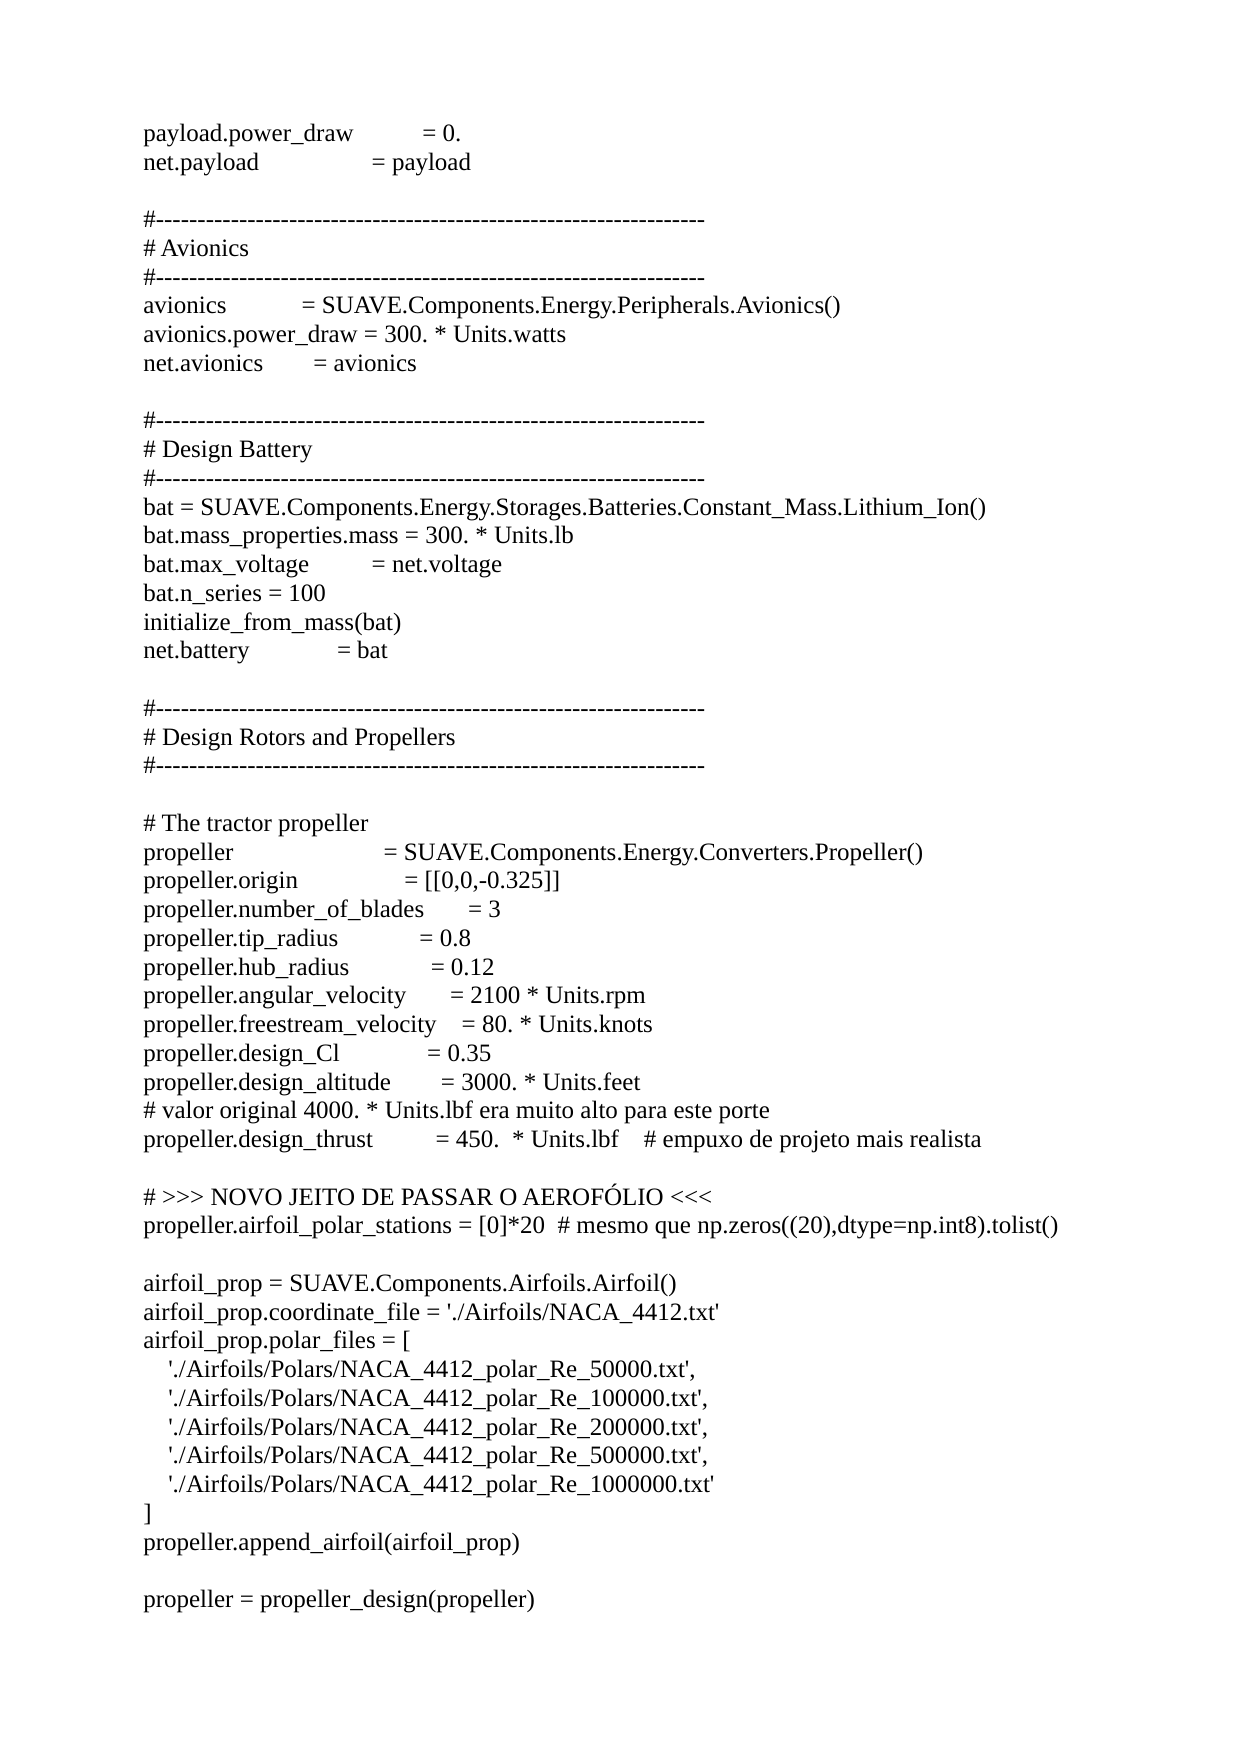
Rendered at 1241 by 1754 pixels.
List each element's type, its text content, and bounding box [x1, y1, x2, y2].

text # valor original 4000. * Units.lbf era muito alto para este porte [118, 1096, 1122, 1124]
text airfoil_prop.polar_files = [ [118, 1326, 1122, 1354]
text #------------------------------------------------------------------ [118, 693, 1122, 722]
text # Design Rotors and Propellers [118, 722, 1122, 751]
text './Airfoils/Polars/NACA_4412_polar_Re_1000000.txt' [118, 1469, 1122, 1498]
text # Design Battery [118, 434, 1122, 463]
text bat.max_voltage = net.voltage [118, 549, 1122, 578]
text ] [118, 1498, 1122, 1527]
text net.avionics = avionics [118, 348, 1122, 377]
text propeller.design_altitude = 3000. * Units.feet [118, 1067, 1122, 1096]
text net.battery = bat [118, 636, 1122, 664]
text propeller.number_of_blades = 3 [118, 894, 1122, 923]
text './Airfoils/Polars/NACA_4412_polar_Re_50000.txt', [118, 1354, 1122, 1383]
text net.payload = payload [118, 147, 1122, 176]
text propeller.freestream_velocity = 80. * Units.knots [118, 1009, 1122, 1038]
text bat = SUAVE.Components.Energy.Storages.Batteries.Constant_Mass.Lithium_Ion() [118, 492, 1122, 521]
text #------------------------------------------------------------------ [118, 204, 1122, 233]
text airfoil_prop = SUAVE.Components.Airfoils.Airfoil() [118, 1268, 1122, 1297]
text initialize_from_mass(bat) [118, 607, 1122, 636]
text airfoil_prop.coordinate_file = './Airfoils/NACA_4412.txt' [118, 1297, 1122, 1326]
text propeller.angular_velocity = 2100 * Units.rpm [118, 981, 1122, 1009]
text # The tractor propeller [118, 808, 1122, 837]
text propeller = propeller_design(propeller) [118, 1584, 1122, 1613]
text avionics.power_draw = 300. * Units.watts [118, 319, 1122, 348]
text './Airfoils/Polars/NACA_4412_polar_Re_100000.txt', [118, 1383, 1122, 1412]
text #------------------------------------------------------------------ [118, 463, 1122, 492]
text avionics = SUAVE.Components.Energy.Peripherals.Avionics() [118, 291, 1122, 319]
text #------------------------------------------------------------------ [118, 751, 1122, 779]
text #------------------------------------------------------------------ [118, 406, 1122, 434]
text propeller.design_Cl = 0.35 [118, 1038, 1122, 1067]
text './Airfoils/Polars/NACA_4412_polar_Re_500000.txt', [118, 1441, 1122, 1469]
text propeller.hub_radius = 0.12 [118, 952, 1122, 981]
text bat.mass_properties.mass = 300. * Units.lb [118, 521, 1122, 549]
text propeller.append_airfoil(airfoil_prop) [118, 1527, 1122, 1556]
text # Avionics [118, 233, 1122, 262]
text propeller.origin = [[0,0,-0.325]] [118, 866, 1122, 894]
text propeller = SUAVE.Components.Energy.Converters.Propeller() [118, 837, 1122, 866]
text propeller.airfoil_polar_stations = [0]*20 # mesmo que np.zeros((20),dtype=np.int8).tolist() [118, 1211, 1122, 1239]
text bat.n_series = 100 [118, 578, 1122, 607]
text propeller.tip_radius = 0.8 [118, 923, 1122, 952]
text propeller.design_thrust = 450. * Units.lbf # empuxo de projeto mais realista [118, 1124, 1122, 1153]
text payload.power_draw = 0. [118, 118, 1122, 147]
text './Airfoils/Polars/NACA_4412_polar_Re_200000.txt', [118, 1412, 1122, 1441]
text # >>> NOVO JEITO DE PASSAR O AEROFÓLIO <<< [118, 1182, 1122, 1211]
text #------------------------------------------------------------------ [118, 262, 1122, 291]
